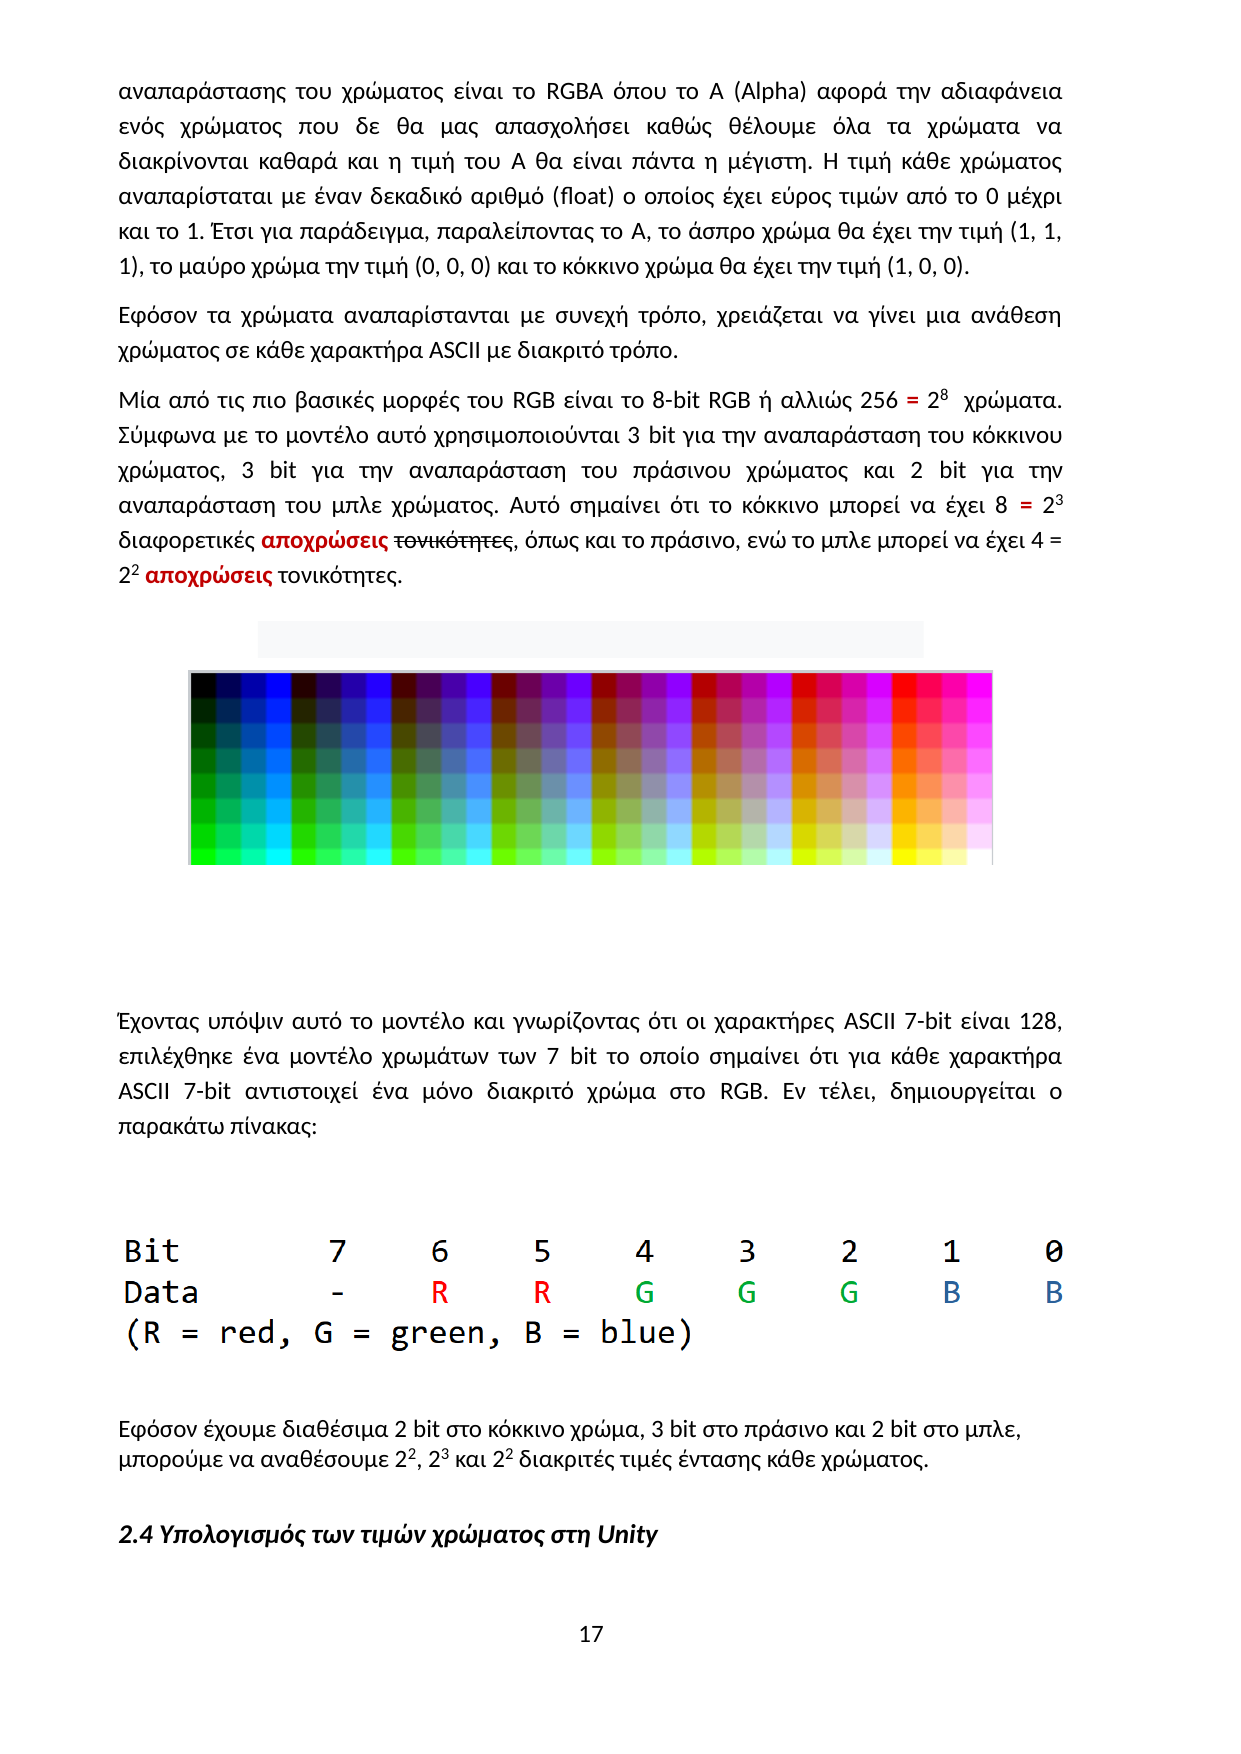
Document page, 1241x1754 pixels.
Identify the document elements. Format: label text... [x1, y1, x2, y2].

text Εφόσον τα χρώματα αναπαρίστανται με συνεχή τρόπο, χρειάζεται να γίνει μια ανάθεση χρώματος σε κάθε χαρακτήρα ASCII με διακριτό τρόπο. [118, 299, 1063, 365]
picture [257, 621, 924, 658]
text Έχοντας υπόψιν αυτό το μοντέλο και γνωρίζοντας ότι οι χαρακτήρες ASCII 7-bit είναι 128, επιλέχθηκε ένα μοντέλο χρωμάτων των 7 bit το οποίο σημαίνει ότι για κάθε χαρακτήρα ASCII 7-bit αντιστοιχεί ένα μόνο διακριτό χρώμα στο RGB. Εν τέλει, δημιουργείται ο παρακάτω πίνακας: [118, 1005, 1063, 1141]
subtitle 2.4 Υπολογισμός των τιμών χρώματος στη Unity [118, 1517, 1063, 1550]
text Εφόσον έχουμε διαθέσιμα 2 bit στο κόκκινο χρώμα, 3 bit στο πράσινο και 2 bit στο μπλε, μπορούμε να αναθέσουμε 22, 23 και 22 διακριτές τιμές έντασης κάθε χρώματος. [118, 1413, 1063, 1474]
text Μία από τις πιο βασικές μορφές του RGB είναι τo 8-bit RGB ή αλλιώς 256 = 28 χρώματα. Σύμφωνα με το μοντέλο αυτό χρησιμοποιούνται 3 bit για την αναπαράσταση του κόκκινου χρώματος, 3 bit για την αναπαράσταση του πράσινου χρώματος και 2 bit για την αναπαράσταση του μπλε χρώματος. Αυτό σημαίνει ότι το κόκκινο μπορεί να έχει 8 = 23 διαφορετικές αποχρώσεις τονικότητες, όπως και το πράσινο, ενώ το μπλε μπορεί να έχει 4 = 22 αποχρώσεις τονικότητες. [118, 384, 1063, 590]
picture [188, 670, 994, 865]
picture [106, 1222, 1091, 1359]
text αναπαράστασης του χρώματος είναι το RGBA όπου το A (Alpha) αφορά την αδιαφάνεια ενός χρώματος που δε θα μας απασχολήσει καθώς θέλουμε όλα τα χρώματα να διακρίνονται καθαρά και η τιμή του A θα είναι πάντα η μέγιστη. Η τιμή κάθε χρώματος αναπαρίσταται με έναν δεκαδικό αριθμό (float) ο οποίος έχει εύρος τιμών από το 0 μέχρι και το 1. Έτσι για παράδειγμα, παραλείποντας το A, το άσπρο χρώμα θα έχει την τιμή (1, 1, 1), το μαύρο χρώμα την τιμή (0, 0, 0) και το κόκκινο χρώμα θα έχει την τιμή (1, 0, 0). [118, 75, 1063, 281]
